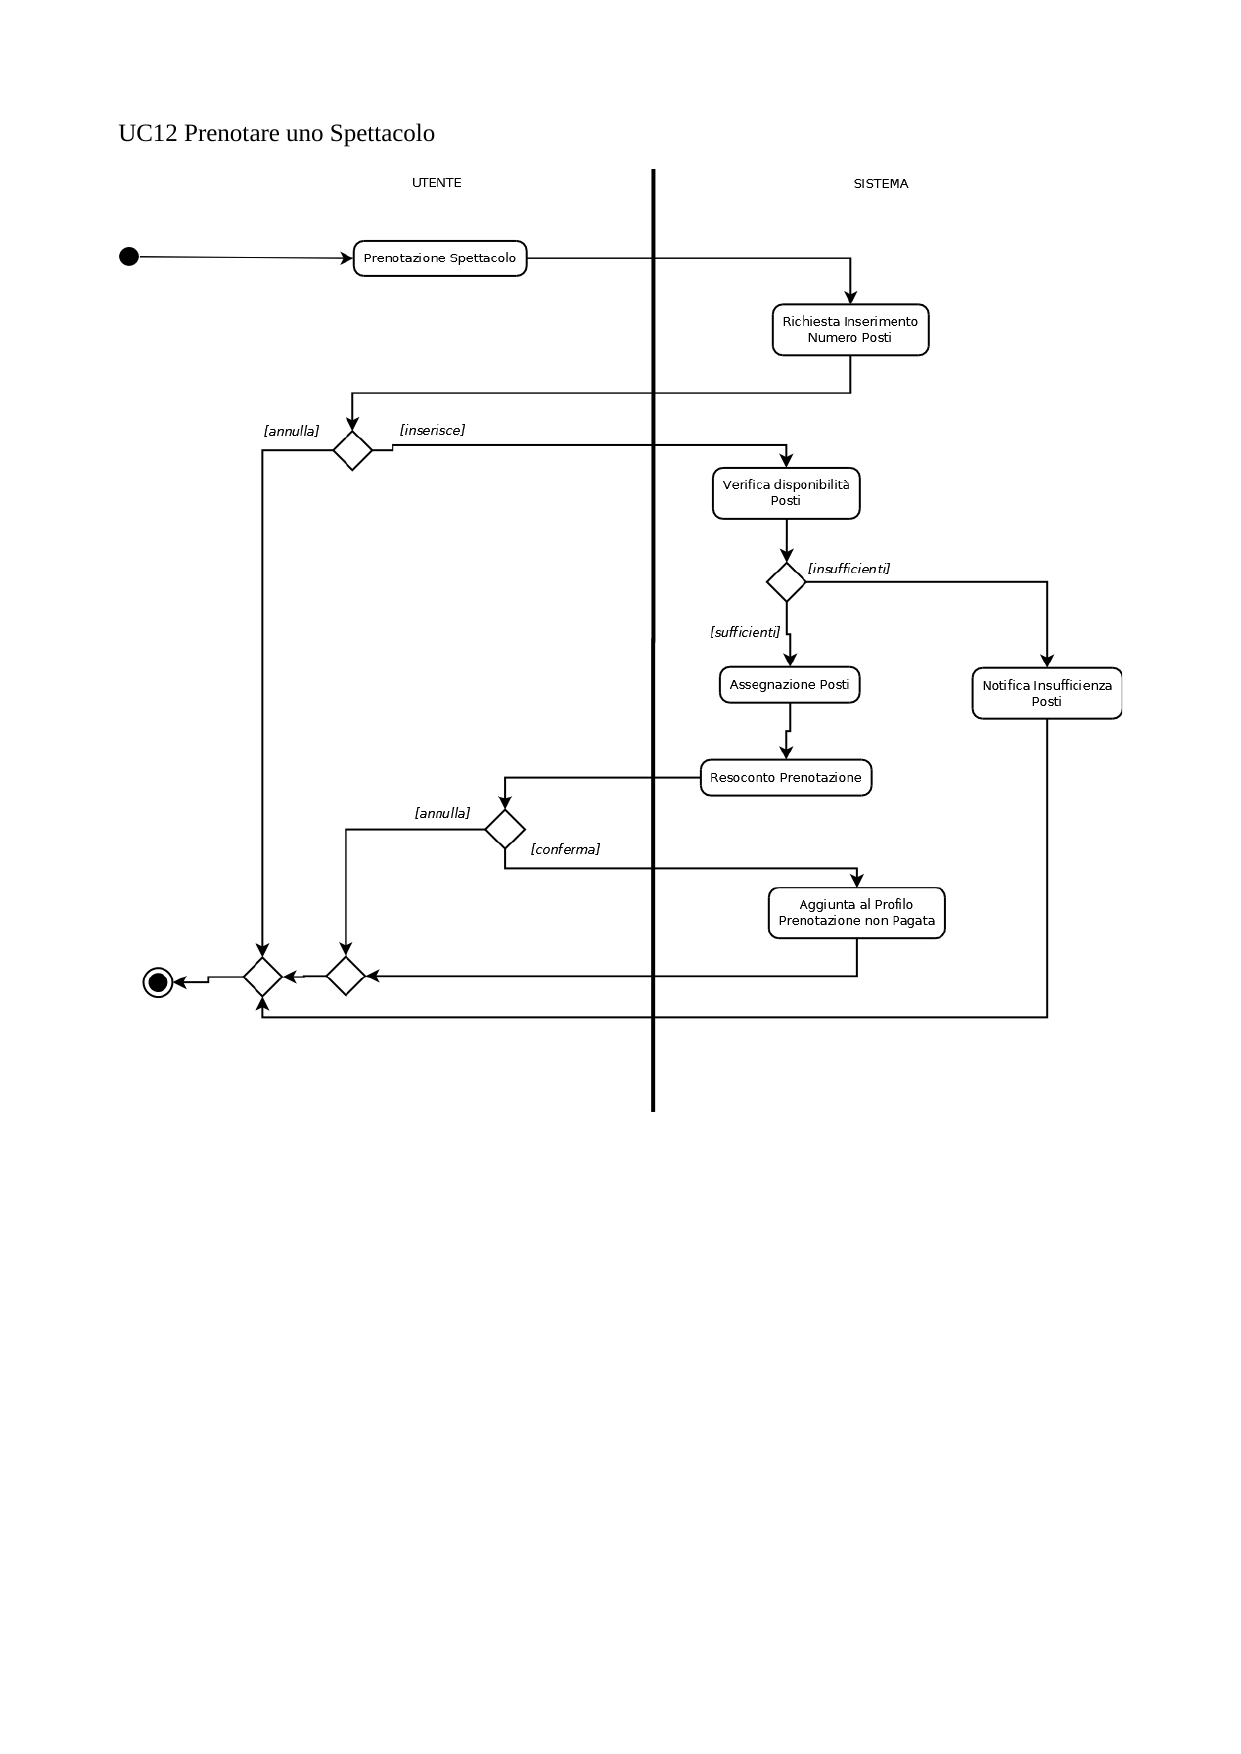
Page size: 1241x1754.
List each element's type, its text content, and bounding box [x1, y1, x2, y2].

picture [118, 167, 1123, 1113]
text UC12 Prenotare uno Spettacolo [118, 118, 1122, 147]
